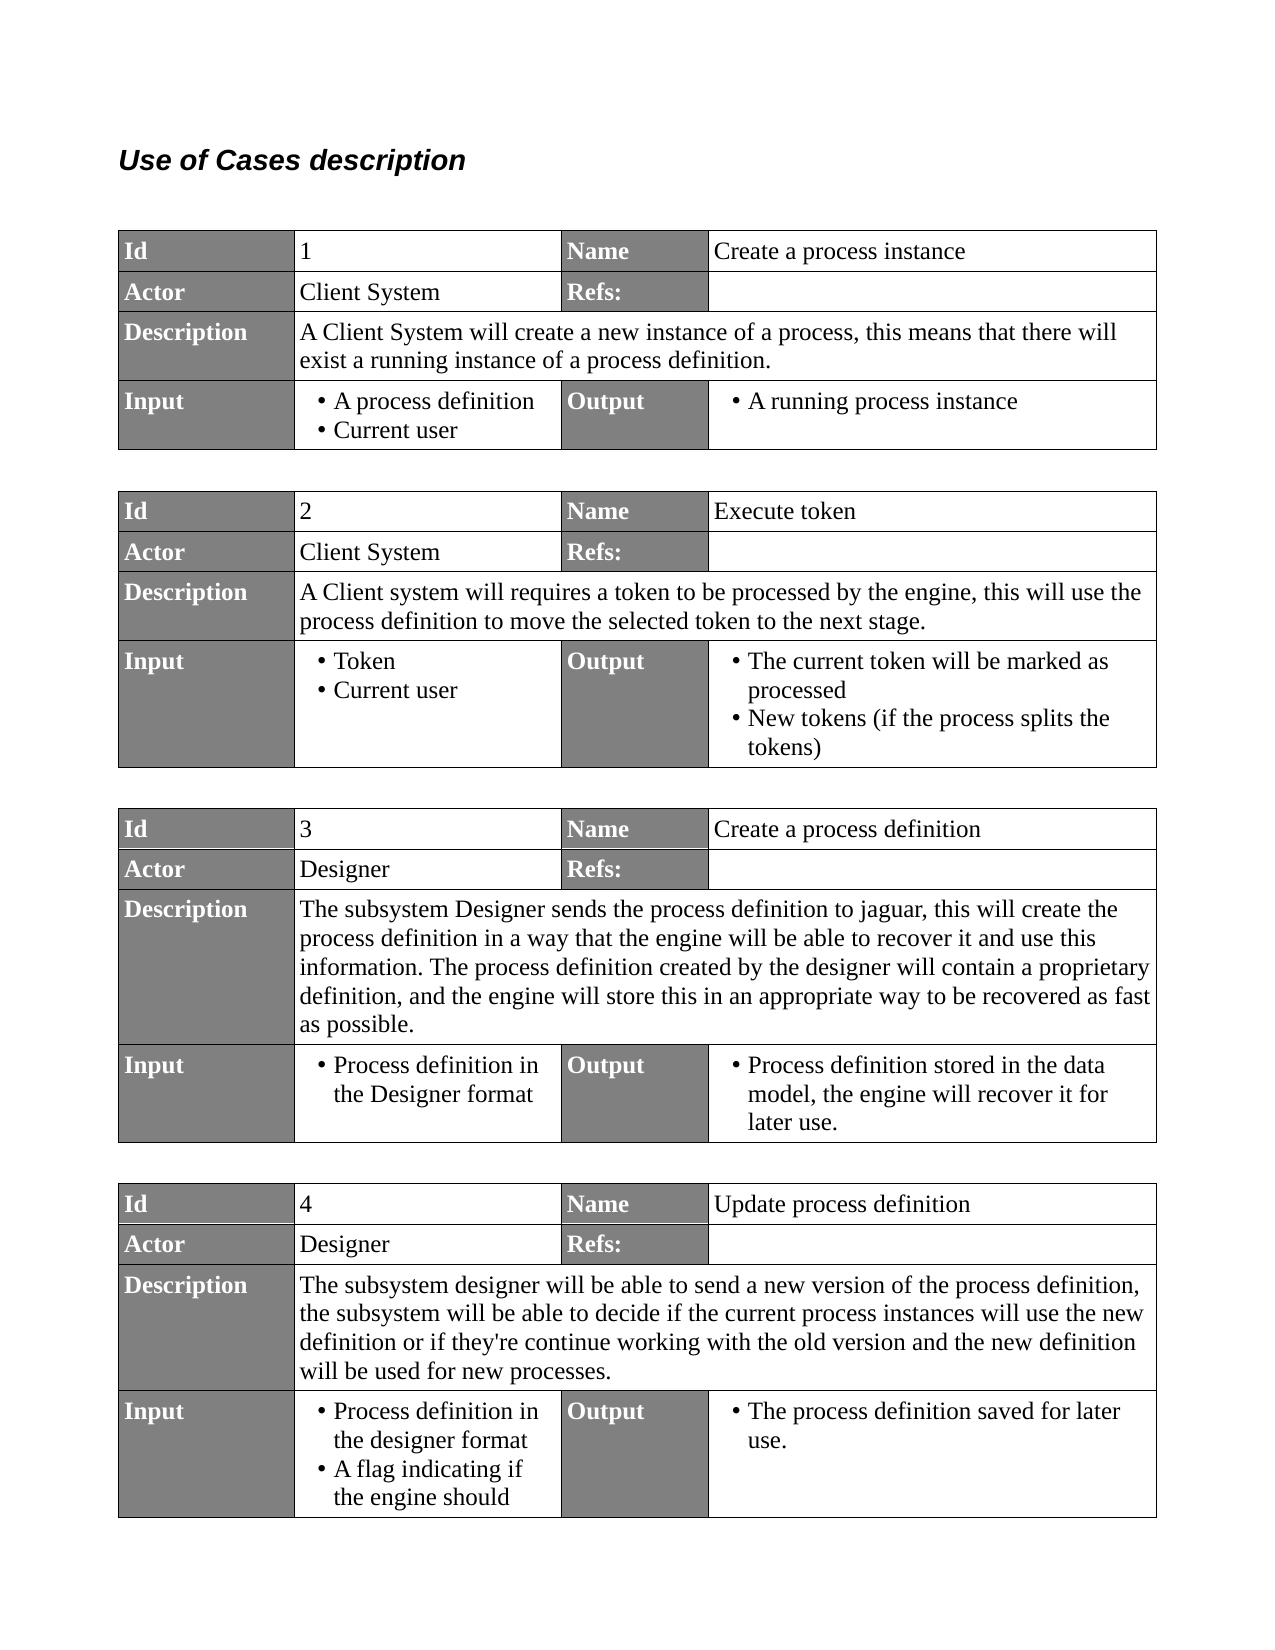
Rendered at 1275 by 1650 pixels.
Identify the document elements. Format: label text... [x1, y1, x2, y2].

table_cell The current token will be marked as processed New tokens (if the process splits the tokens) [709, 641, 1156, 767]
table_cell [709, 850, 1156, 889]
table_cell Process definition in the Designer format [295, 1045, 561, 1142]
table_cell Actor [119, 1225, 294, 1264]
table_cell Designer [295, 1225, 561, 1264]
table_header Create a process definition [709, 809, 1156, 848]
table_cell Process definition stored in the data model, the engine will recover it for later use. [709, 1045, 1156, 1142]
table_cell Actor [119, 532, 294, 571]
table_cell Refs: [562, 850, 708, 889]
table_cell A Client system will requires a token to be processed by the engine, this will use the process definition to move the selected token to the next stage. [295, 572, 1156, 640]
table_cell A process definition Current user [295, 381, 561, 449]
table_header Execute token [709, 492, 1156, 531]
table_cell Input [119, 641, 294, 767]
table_cell Output [562, 381, 708, 449]
table_cell A Client System will create a new instance of a process, this means that there will exist a running instance of a process definition. [295, 312, 1156, 380]
table_cell Refs: [562, 272, 708, 311]
table_cell Description [119, 572, 294, 640]
table_header Update process definition [709, 1184, 1156, 1223]
table_header Id [119, 231, 294, 271]
subtitle Use of Cases description [118, 143, 1157, 177]
table_header 2 [295, 492, 561, 531]
table_cell Description [119, 312, 294, 380]
table_cell Actor [119, 850, 294, 889]
table_cell Refs: [562, 532, 708, 571]
table_header 1 [295, 231, 561, 271]
table_header Name [562, 492, 708, 531]
table_header Id [119, 1184, 294, 1223]
table_header Name [562, 1184, 708, 1223]
table_cell Designer [295, 850, 561, 889]
table_cell The subsystem designer will be able to send a new version of the process definition, the subsystem will be able to decide if the current process instances will use the new definition or if they're continue working with the old version and the new definition will be used for new processes. [295, 1265, 1156, 1390]
table_header Id [119, 492, 294, 531]
table_cell Token Current user [295, 641, 561, 767]
table_cell Output [562, 641, 708, 767]
table_cell Client System [295, 272, 561, 311]
table_cell [709, 1225, 1156, 1264]
table_header Create a process instance [709, 231, 1156, 271]
table_cell A running process instance [709, 381, 1156, 449]
table_cell Actor [119, 272, 294, 311]
table_cell Process definition in the designer format A flag indicating if the engine should [295, 1391, 561, 1517]
table_cell Input [119, 1391, 294, 1517]
table_cell [709, 272, 1156, 311]
table_cell The process definition saved for later use. [709, 1391, 1156, 1517]
table_header 4 [295, 1184, 561, 1223]
table_cell Description [119, 890, 294, 1044]
table_cell Output [562, 1045, 708, 1142]
table_header Id [119, 809, 294, 848]
table_cell Client System [295, 532, 561, 571]
table_cell Input [119, 1045, 294, 1142]
table_cell Description [119, 1265, 294, 1390]
table_header Name [562, 809, 708, 848]
table_header 3 [295, 809, 561, 848]
table_cell Refs: [562, 1225, 708, 1264]
table_cell The subsystem Designer sends the process definition to jaguar, this will create the process definition in a way that the engine will be able to recover it and use this information. The process definition created by the designer will contain a proprietary definition, and the engine will store this in an appropriate way to be recovered as fast as possible. [295, 890, 1156, 1044]
table_cell Output [562, 1391, 708, 1517]
table_cell [709, 532, 1156, 571]
table_header Name [562, 231, 708, 271]
table_cell Input [119, 381, 294, 449]
